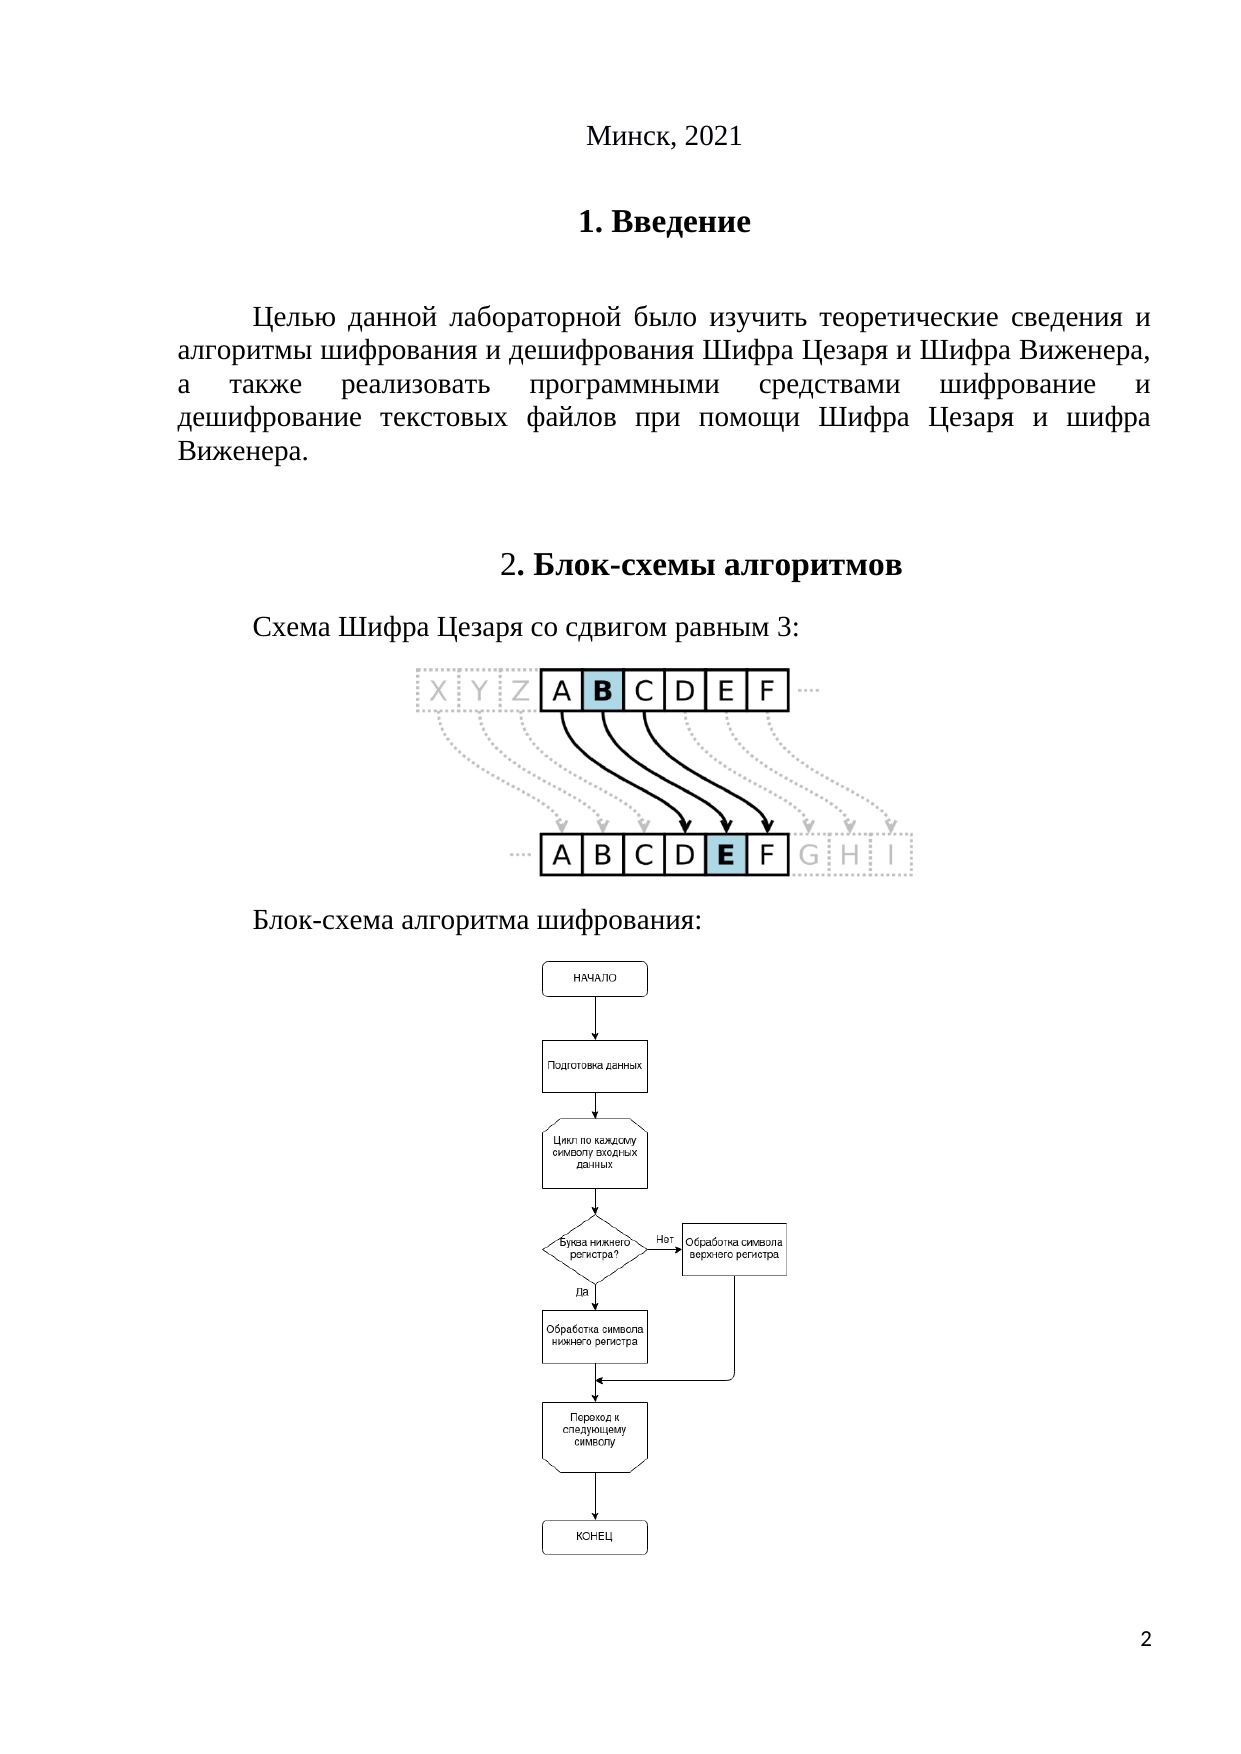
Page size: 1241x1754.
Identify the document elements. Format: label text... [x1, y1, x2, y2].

picture [542, 961, 787, 1555]
picture [416, 668, 913, 877]
text Минск, 2021 [177, 118, 1152, 152]
subtitle Целью данной лабораторной было изучить теоретические сведения и алгоритмы шифрования и дешифрования Шифра Цезаря и Шифра Виженера, а также реализовать программными средствами шифрование и дешифрование текстовых файлов при помощи Шифра Цезаря и шифра Виженера. [177, 299, 1152, 466]
text 2. Блок-схемы алгоритмов [177, 544, 1152, 583]
text Блок-схема алгоритма шифрования: [177, 902, 1152, 936]
text Схема Шифра Цезаря со сдвигом равным 3: [177, 609, 1152, 643]
subtitle 1. Введение [177, 202, 1152, 240]
